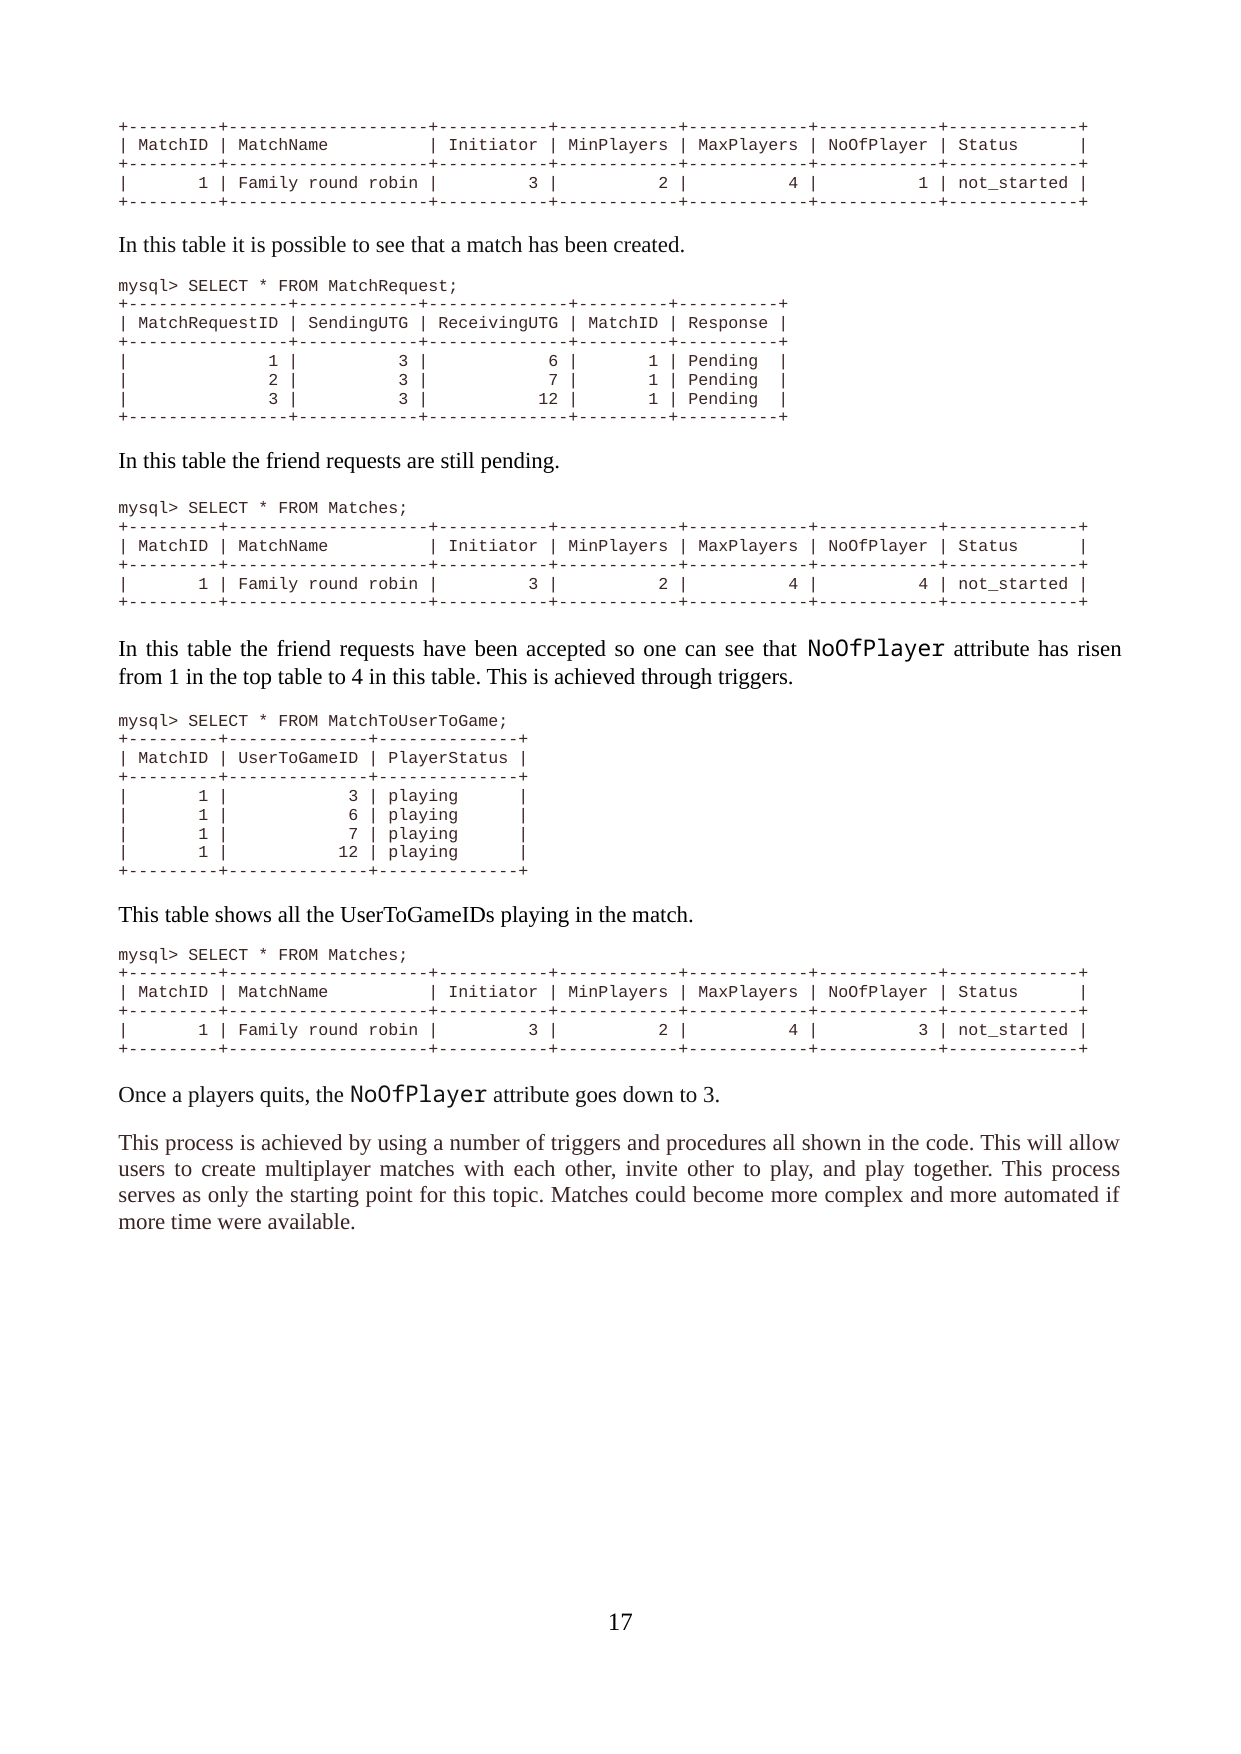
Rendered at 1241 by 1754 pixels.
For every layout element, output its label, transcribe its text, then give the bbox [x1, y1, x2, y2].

text | MatchID | MatchName | Initiator | MinPlayers | MaxPlayers | NoOfPlayer | Status | [118, 537, 1122, 556]
text +---------+--------------------+-----------+------------+------------+------------+-------------+ [118, 594, 1122, 613]
text | 1 | 6 | playing | [118, 806, 1122, 825]
text +---------+--------------------+-----------+------------+------------+------------+-------------+ [118, 118, 1122, 137]
text mysql> SELECT * FROM Matches; [118, 946, 1122, 965]
text | MatchRequestID | SendingUTG | ReceivingUTG | MatchID | Response | [118, 315, 1122, 334]
text mysql> SELECT * FROM MatchRequest; [118, 277, 1122, 296]
text +---------+--------------------+-----------+------------+------------+------------+-------------+ [118, 1040, 1122, 1059]
text +----------------+------------+--------------+---------+----------+ [118, 296, 1122, 315]
text | 1 | Family round robin | 3 | 2 | 4 | 3 | not_started | [118, 1022, 1122, 1040]
text In this table the friend requests have been accepted so one can see that NoOfPlayer attribute has risen from 1 in the top table to 4 in this table. This is achieved through triggers. [118, 632, 1122, 689]
text +---------+--------------------+-----------+------------+------------+------------+-------------+ [118, 1003, 1122, 1022]
text | 1 | 7 | playing | [118, 825, 1122, 844]
text +---------+--------------+--------------+ [118, 863, 1122, 882]
text | 3 | 3 | 12 | 1 | Pending | [118, 390, 1122, 409]
text This process is achieved by using a number of triggers and procedures all shown in the code. This will allow users to create multiplayer matches with each other, invite other to play, and play together. This process serves as only the starting point for this topic. Matches could become more complex and more automated if more time were available. [118, 1129, 1122, 1234]
text +---------+--------------------+-----------+------------+------------+------------+-------------+ [118, 193, 1122, 212]
text mysql> SELECT * FROM MatchToUserToGame; [118, 712, 1122, 731]
text | 1 | 3 | playing | [118, 787, 1122, 806]
text | MatchID | MatchName | Initiator | MinPlayers | MaxPlayers | NoOfPlayer | Status | [118, 137, 1122, 156]
text This table shows all the UserToGameIDs playing in the match. [118, 901, 1122, 927]
text +---------+--------------------+-----------+------------+------------+------------+-------------+ [118, 556, 1122, 575]
text In this table it is possible to see that a match has been created. [118, 232, 1122, 258]
text Once a players quits, the NoOfPlayer attribute goes down to 3. [118, 1078, 1122, 1110]
text | 2 | 3 | 7 | 1 | Pending | [118, 371, 1122, 390]
text +----------------+------------+--------------+---------+----------+ [118, 334, 1122, 352]
text +---------+--------------------+-----------+------------+------------+------------+-------------+ [118, 156, 1122, 175]
text | 1 | 12 | playing | [118, 844, 1122, 863]
text | 1 | Family round robin | 3 | 2 | 4 | 1 | not_started | [118, 175, 1122, 193]
text | 1 | 3 | 6 | 1 | Pending | [118, 352, 1122, 371]
text | MatchID | MatchName | Initiator | MinPlayers | MaxPlayers | NoOfPlayer | Status | [118, 984, 1122, 1003]
text In this table the friend requests are still pending. [118, 447, 1122, 473]
text | 1 | Family round robin | 3 | 2 | 4 | 4 | not_started | [118, 575, 1122, 594]
text +---------+--------------+--------------+ [118, 769, 1122, 787]
text mysql> SELECT * FROM Matches; [118, 500, 1122, 519]
text +----------------+------------+--------------+---------+----------+ [118, 409, 1122, 428]
text +---------+--------------------+-----------+------------+------------+------------+-------------+ [118, 519, 1122, 537]
text +---------+--------------+--------------+ [118, 731, 1122, 750]
text | MatchID | UserToGameID | PlayerStatus | [118, 750, 1122, 769]
text +---------+--------------------+-----------+------------+------------+------------+-------------+ [118, 965, 1122, 984]
